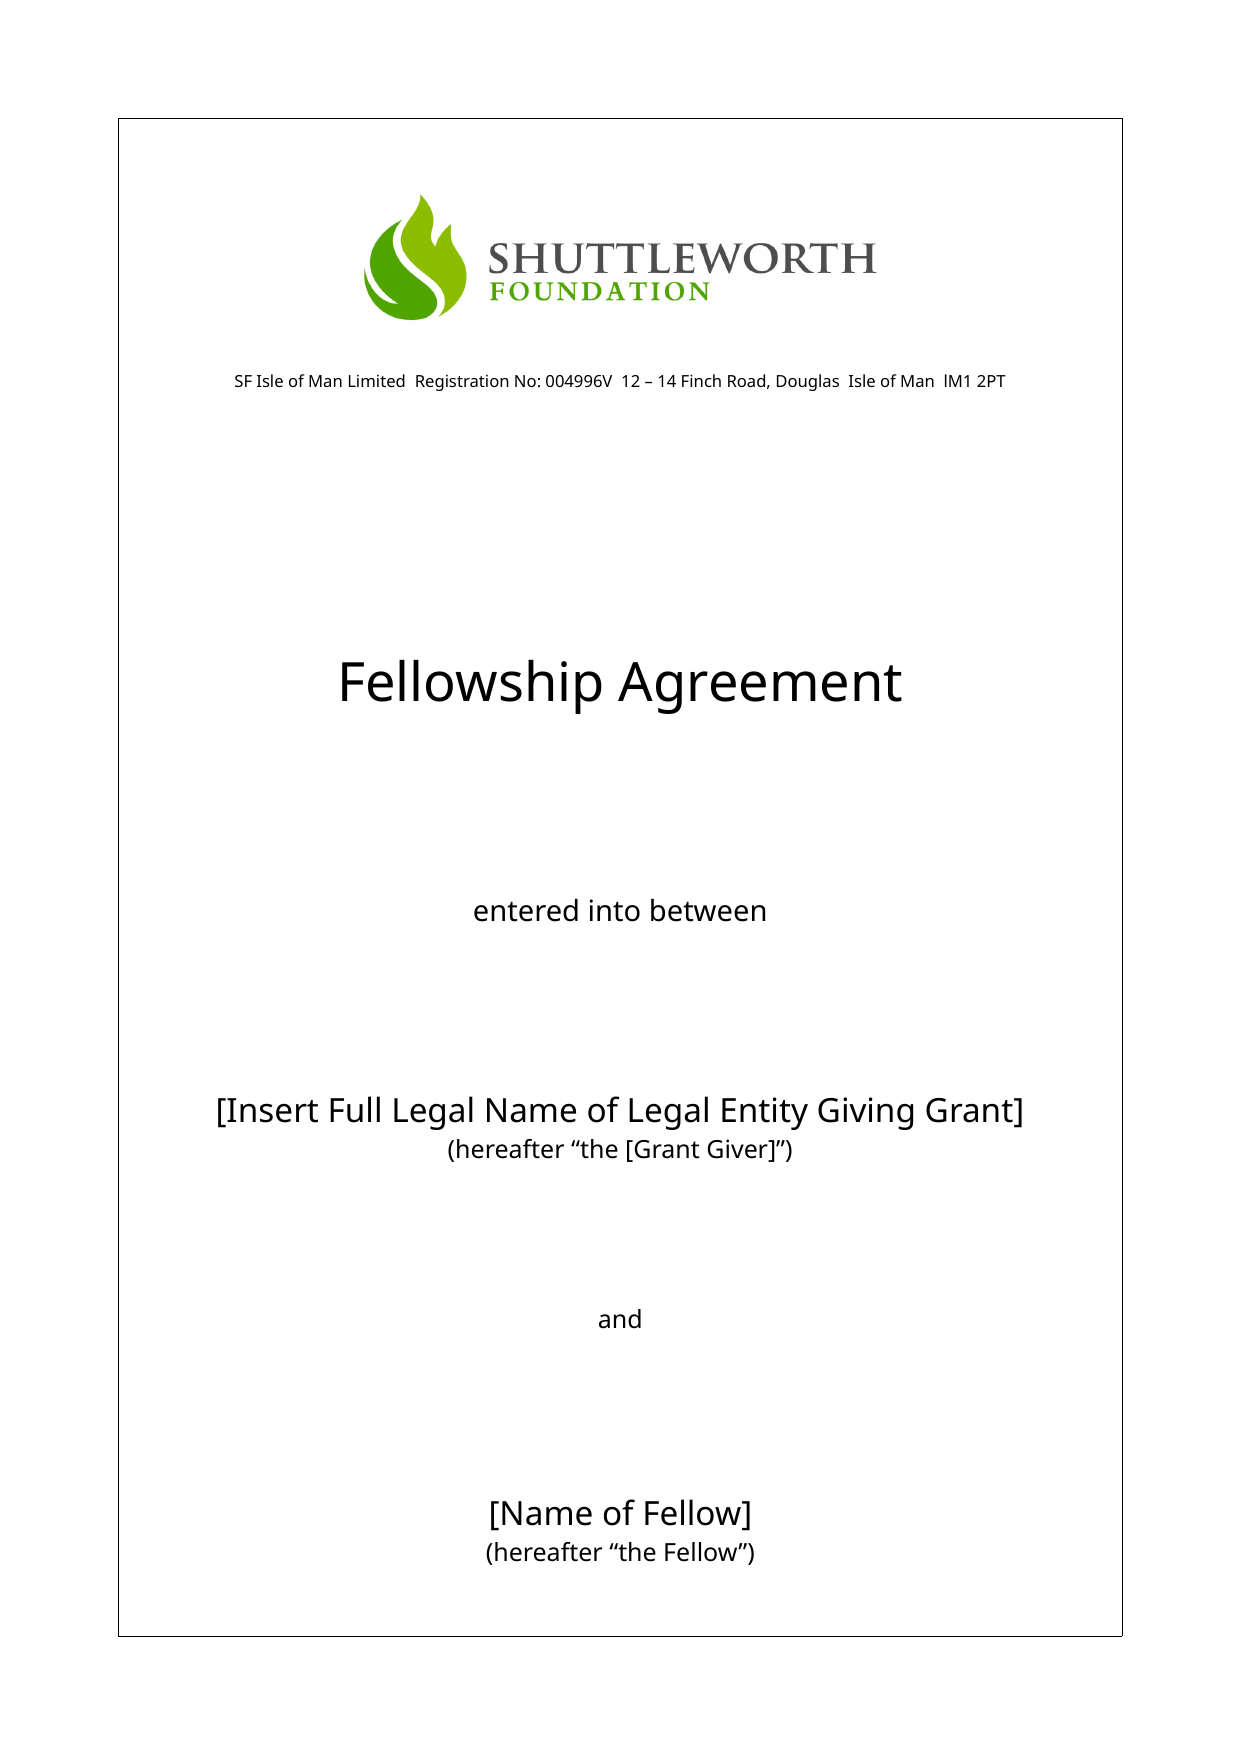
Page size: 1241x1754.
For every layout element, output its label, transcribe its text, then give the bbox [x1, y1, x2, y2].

text (hereafter “the [Grant Giver]”) [121, 1132, 1119, 1166]
text [Name of Fellow] [121, 1489, 1119, 1535]
picture [332, 121, 909, 366]
text and [121, 1302, 1119, 1336]
text Fellowship Agreement [121, 644, 1119, 717]
text entered into between [121, 891, 1119, 930]
text (hereafter “the Fellow”) [121, 1535, 1119, 1569]
text [Insert Full Legal Name of Legal Entity Giving Grant] [121, 1086, 1119, 1132]
